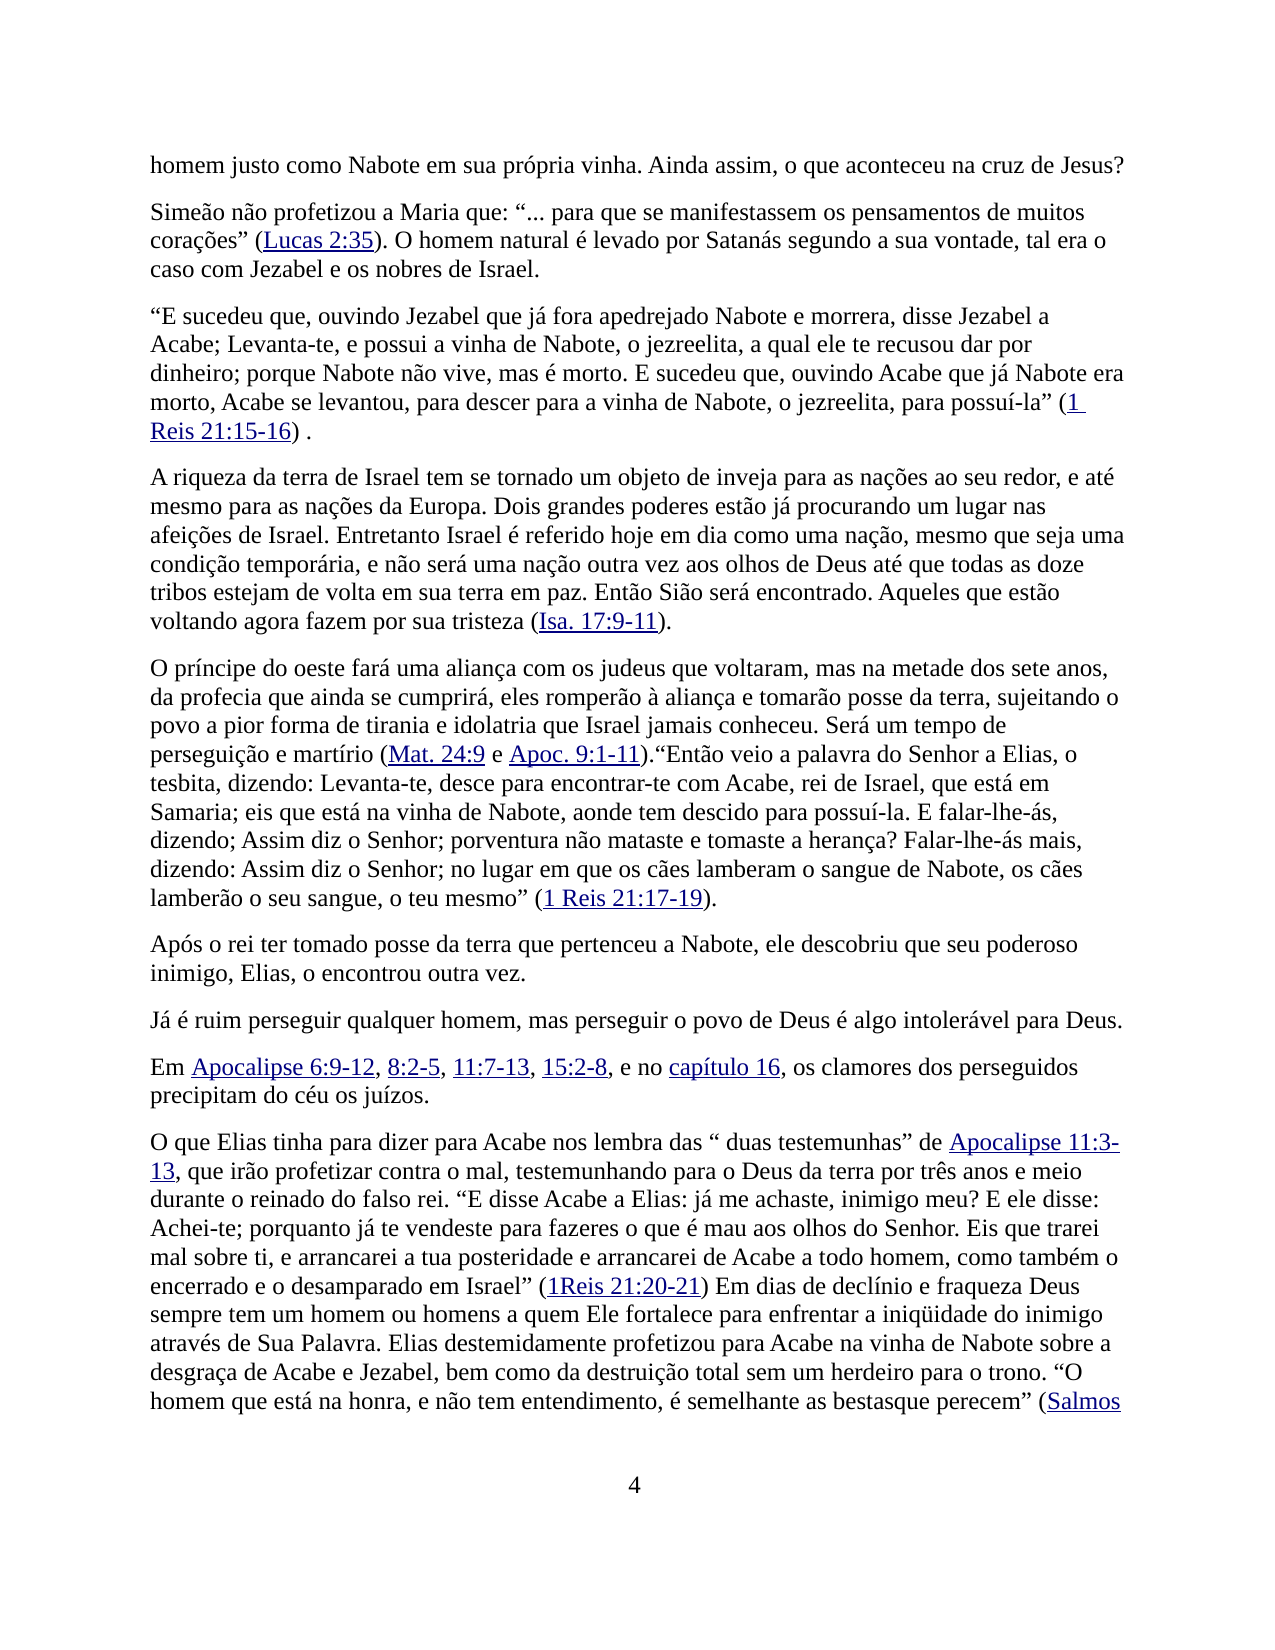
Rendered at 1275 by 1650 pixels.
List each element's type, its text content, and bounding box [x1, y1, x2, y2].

text Já é ruim perseguir qualquer homem, mas perseguir o povo de Deus é algo intolerável para Deus. [150, 1005, 1125, 1034]
text O príncipe do oeste fará uma aliança com os judeus que voltaram, mas na metade dos sete anos, da profecia que ainda se cumprirá, eles romperão à aliança e tomarão posse da terra, sujeitando o povo a pior forma de tirania e idolatria que Israel jamais conheceu. Será um tempo de perseguição e martírio (Mat. 24:9 e Apoc. 9:1-11).“Então veio a palavra do Senhor a Elias, o tesbita, dizendo: Levanta-te, desce para encontrar-te com Acabe, rei de Israel, que está em Samaria; eis que está na vinha de Nabote, aonde tem descido para possuí-la. E falar-lhe-ás, dizendo; Assim diz o Senhor; porventura não mataste e tomaste a herança? Falar-lhe-ás mais, dizendo: Assim diz o Senhor; no lugar em que os cães lamberam o sangue de Nabote, os cães lamberão o seu sangue, o teu mesmo” (1 Reis 21:17-19). [150, 653, 1125, 912]
text “E sucedeu que, ouvindo Jezabel que já fora apedrejado Nabote e morrera, disse Jezabel a Acabe; Levanta-te, e possui a vinha de Nabote, o jezreelita, a qual ele te recusou dar por dinheiro; porque Nabote não vive, mas é morto. E sucedeu que, ouvindo Acabe que já Nabote era morto, Acabe se levantou, para descer para a vinha de Nabote, o jezreelita, para possuí-la” (1 Reis 21:15-16) . [150, 301, 1125, 444]
text A riqueza da terra de Israel tem se tornado um objeto de inveja para as nações ao seu redor, e até mesmo para as nações da Europa. Dois grandes poderes estão já procurando um lugar nas afeições de Israel. Entretanto Israel é referido hoje em dia como uma nação, mesmo que seja uma condição temporária, e não será uma nação outra vez aos olhos de Deus até que todas as doze tribos estejam de volta em sua terra em paz. Então Sião será encontrado. Aqueles que estão voltando agora fazem por sua tristeza (Isa. 17:9-11). [150, 462, 1125, 635]
text Em Apocalipse 6:9-12, 8:2-5, 11:7-13, 15:2-8, e no capítulo 16, os clamores dos perseguidos precipitam do céu os juízos. [150, 1052, 1125, 1109]
text Após o rei ter tomado posse da terra que pertenceu a Nabote, ele descobriu que seu poderoso inimigo, Elias, o encontrou outra vez. [150, 929, 1125, 987]
text homem justo como Nabote em sua própria vinha. Ainda assim, o que aconteceu na cruz de Jesus? [150, 150, 1125, 179]
text O que Elias tinha para dizer para Acabe nos lembra das “ duas testemunhas” de Apocalipse 11:3-13, que irão profetizar contra o mal, testemunhando para o Deus da terra por três anos e meio durante o reinado do falso rei. “E disse Acabe a Elias: já me achaste, inimigo meu? E ele disse: Achei-te; porquanto já te vendeste para fazeres o que é mau aos olhos do Senhor. Eis que trarei mal sobre ti, e arrancarei a tua posteridade e arrancarei de Acabe a todo homem, como também o encerrado e o desamparado em Israel” (1Reis 21:20-21) Em dias de declínio e fraqueza Deus sempre tem um homem ou homens a quem Ele fortalece para enfrentar a iniqüidade do inimigo através de Sua Palavra. Elias destemidamente profetizou para Acabe na vinha de Nabote sobre a desgraça de Acabe e Jezabel, bem como da destruição total sem um herdeiro para o trono. “O homem que está na honra, e não tem entendimento, é semelhante as bestasque perecem” (Salmos [150, 1127, 1125, 1414]
text Simeão não profetizou a Maria que: “... para que se manifestassem os pensamentos de muitos corações” (Lucas 2:35). O homem natural é levado por Satanás segundo a sua vontade, tal era o caso com Jezabel e os nobres de Israel. [150, 197, 1125, 283]
